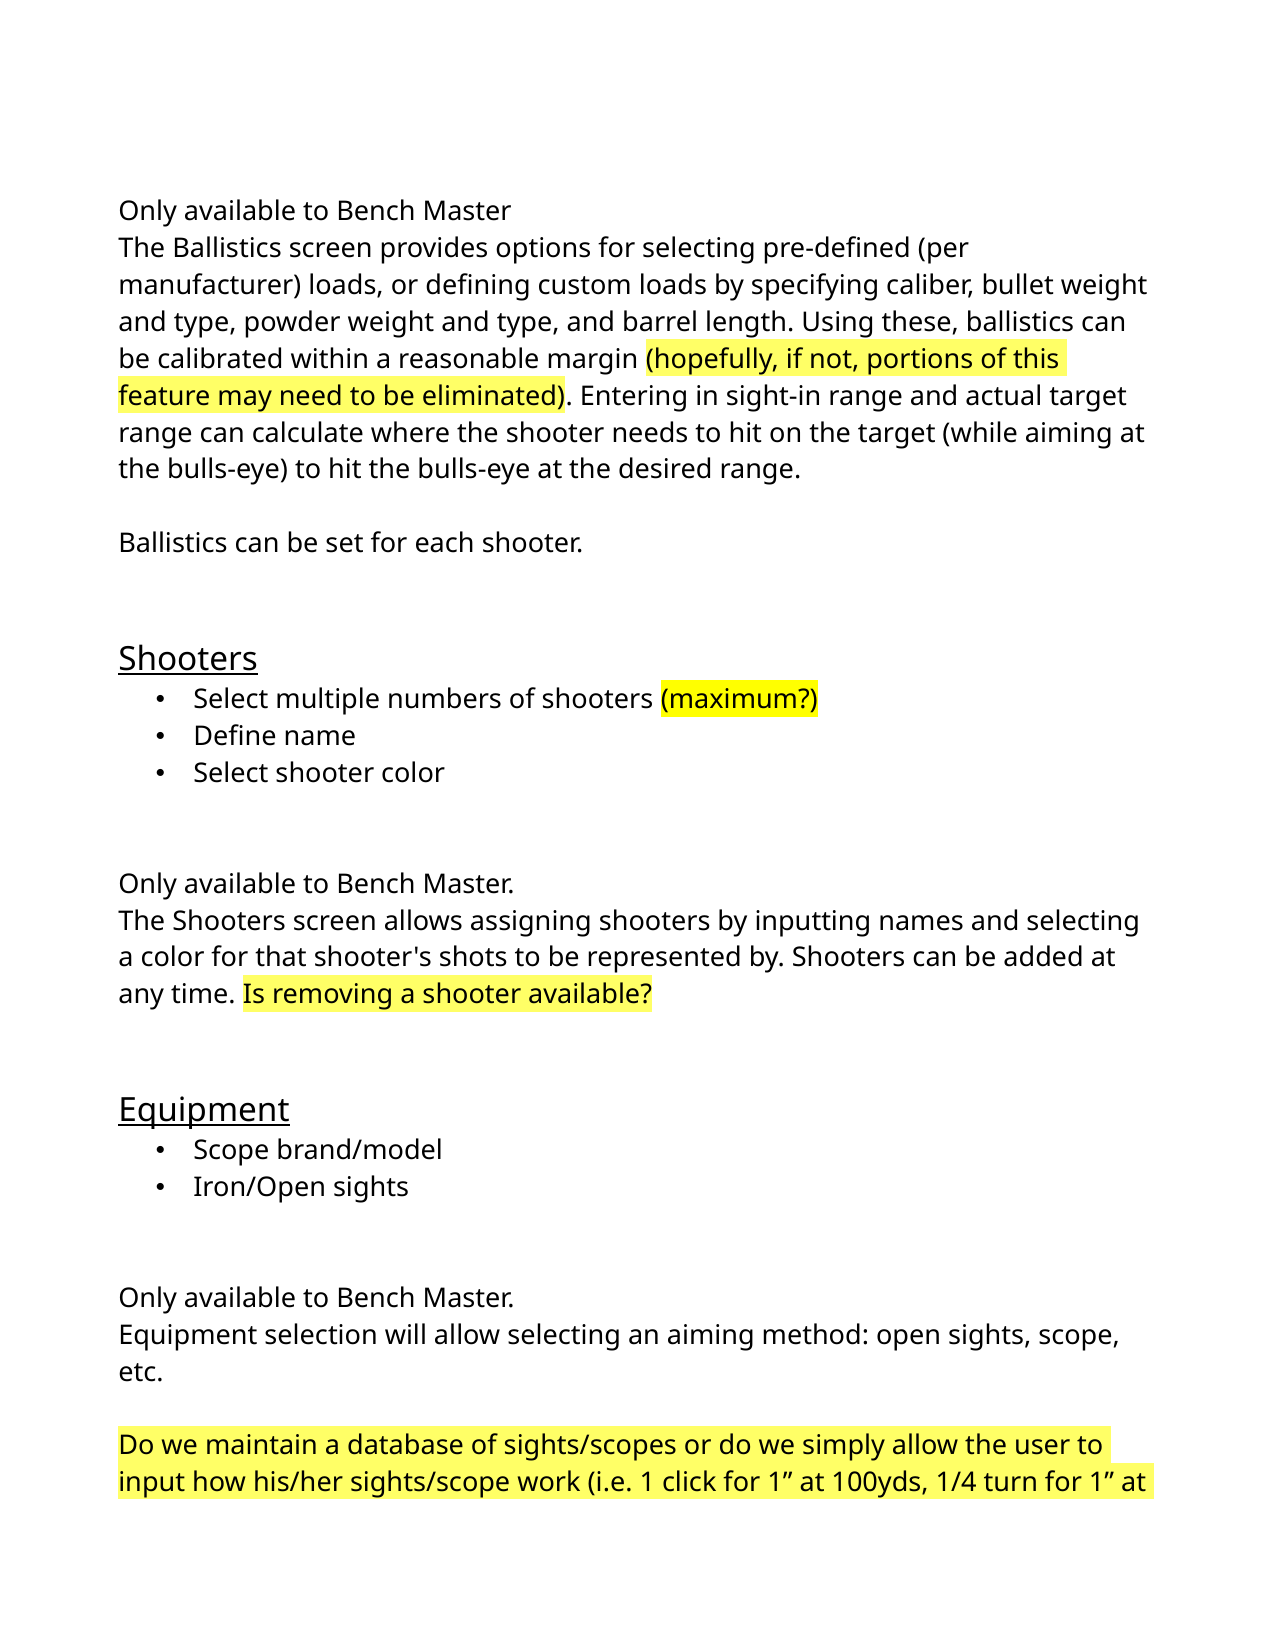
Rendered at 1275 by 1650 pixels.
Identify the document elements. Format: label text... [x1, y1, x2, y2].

text Only available to Bench Master. [118, 1278, 1157, 1315]
text Only available to Bench Master. [118, 864, 1157, 901]
text Ballistics can be set for each shooter. [118, 524, 1157, 561]
text Shooters [118, 634, 1157, 680]
list Define name [156, 717, 1157, 753]
list Select multiple numbers of shooters (maximum?) [156, 680, 1157, 717]
text Only available to Bench Master [118, 192, 1157, 229]
text The Shooters screen allows assigning shooters by inputting names and selecting a color for that shooter's shots to be represented by. Shooters can be added at any time. Is removing a shooter available? [118, 901, 1157, 1012]
list Iron/Open sights [156, 1168, 1157, 1204]
text Do we maintain a database of sights/scopes or do we simply allow the user to input how his/her sights/scope work (i.e. 1 click for 1” at 100yds, 1/4 turn for 1” at [118, 1426, 1157, 1499]
list Scope brand/model [156, 1131, 1157, 1168]
text Equipment selection will allow selecting an aiming method: open sights, scope, etc. [118, 1315, 1157, 1389]
text The Ballistics screen provides options for selecting pre-defined (per manufacturer) loads, or defining custom loads by specifying caliber, bullet weight and type, powder weight and type, and barrel length. Using these, ballistics can be calibrated within a reasonable margin (hopefully, if not, portions of this feature may need to be eliminated). Entering in sight-in range and actual target range can calculate where the shooter needs to hit on the target (while aiming at the bulls-eye) to hit the bulls-eye at the desired range. [118, 229, 1157, 487]
list Select shooter color [156, 753, 1157, 790]
text Equipment [118, 1085, 1157, 1131]
